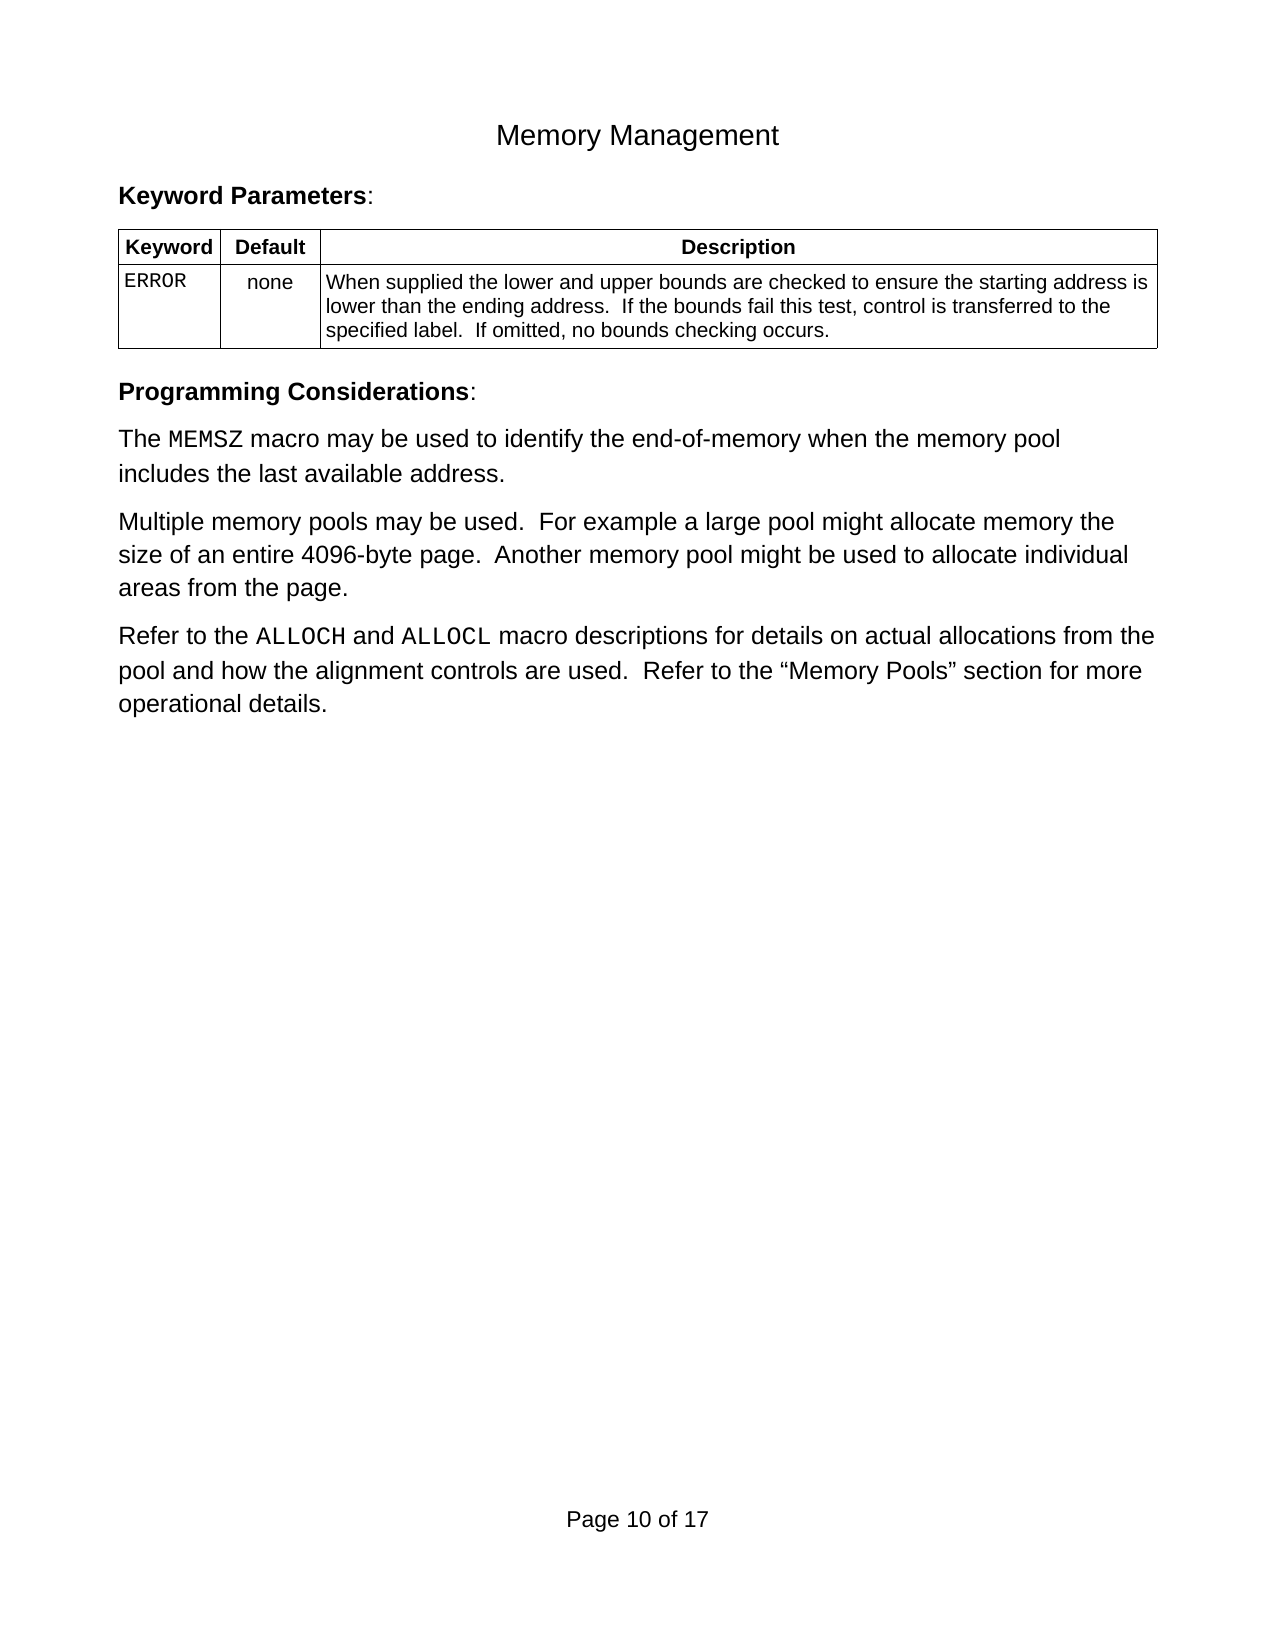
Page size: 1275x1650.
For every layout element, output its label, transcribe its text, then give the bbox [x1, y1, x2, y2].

text Multiple memory pools may be used. For example a large pool might allocate memory the size of an entire 4096-byte page. Another memory pool might be used to allocate individual areas from the page. [118, 507, 1157, 602]
table_header Description [321, 230, 1157, 264]
text The MEMSZ macro may be used to identify the end-of-memory when the memory pool includes the last available address. [118, 424, 1157, 488]
text Refer to the ALLOCH and ALLOCL macro descriptions for details on actual allocations from the pool and how the alignment controls are used. Refer to the “Memory Pools” section for more operational details. [118, 621, 1157, 718]
table_cell none [221, 265, 320, 348]
text Keyword Parameters: [118, 181, 1157, 210]
table_header Default [221, 230, 320, 264]
table_header Keyword [119, 230, 220, 264]
table_cell ERROR [119, 265, 220, 348]
table_cell When supplied the lower and upper bounds are checked to ensure the starting address is lower than the ending address. If the bounds fail this test, control is transferred to the specified label. If omitted, no bounds checking occurs. [321, 265, 1157, 348]
text Programming Considerations: [118, 377, 1157, 405]
